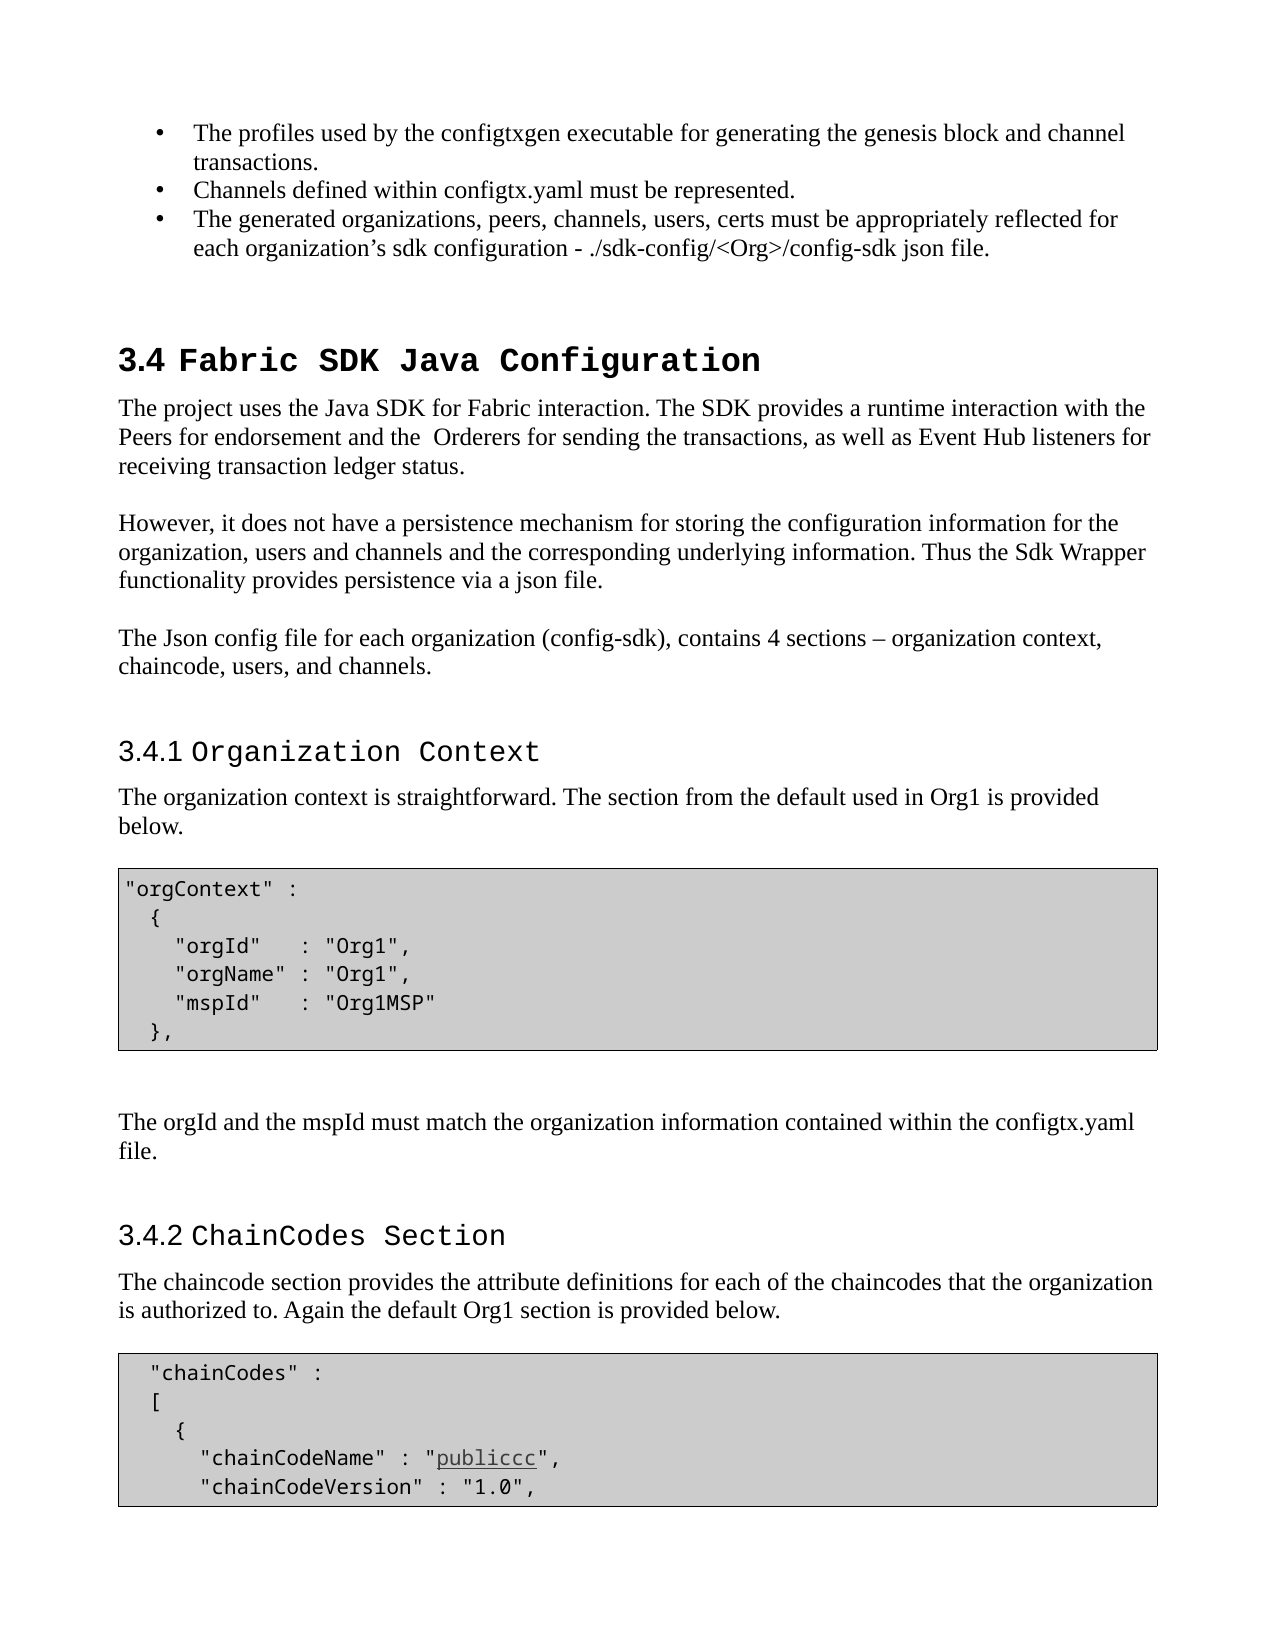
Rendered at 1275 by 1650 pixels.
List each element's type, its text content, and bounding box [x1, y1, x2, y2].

text The chaincode section provides the attribute definitions for each of the chaincodes that the organization is authorized to. Again the default Org1 section is provided below. [118, 1267, 1157, 1324]
list Channels defined within configtx.yaml must be represented. [156, 176, 1157, 204]
text The Json config file for each organization (config-sdk), contains 4 sections – organization context, chaincode, users, and channels. [118, 623, 1157, 680]
subtitle ChainCodes Section [118, 1218, 1157, 1254]
text However, it does not have a persistence mechanism for storing the configuration information for the organization, users and channels and the corresponding underlying information. Thus the Sdk Wrapper functionality provides persistence via a json file. [118, 508, 1157, 594]
table_header "orgContext" : { "orgId" : "Org1", "orgName" : "Org1", "mspId" : "Org1MSP" }, [119, 869, 1157, 1050]
text The orgId and the mspId must match the organization information contained within the configtx.yaml file. [118, 1107, 1157, 1164]
table_header "chainCodes" : [ { "chainCodeName" : "publiccc", "chainCodeVersion" : "1.0", [119, 1354, 1157, 1506]
list The profiles used by the configtxgen executable for generating the genesis block and channel transactions. [156, 118, 1157, 176]
list The generated organizations, peers, channels, users, certs must be appropriately reflected for each organization’s sdk configuration - ./sdk-config/<Org>/config-sdk json file. [156, 204, 1157, 262]
subtitle Fabric SDK Java Configuration [118, 339, 1157, 381]
subtitle Organization Context [118, 733, 1157, 770]
text The project uses the Java SDK for Fabric interaction. The SDK provides a runtime interaction with the Peers for endorsement and the Orderers for sending the transactions, as well as Event Hub listeners for receiving transaction ledger status. [118, 393, 1157, 480]
text The organization context is straightforward. The section from the default used in Org1 is provided below. [118, 782, 1157, 840]
